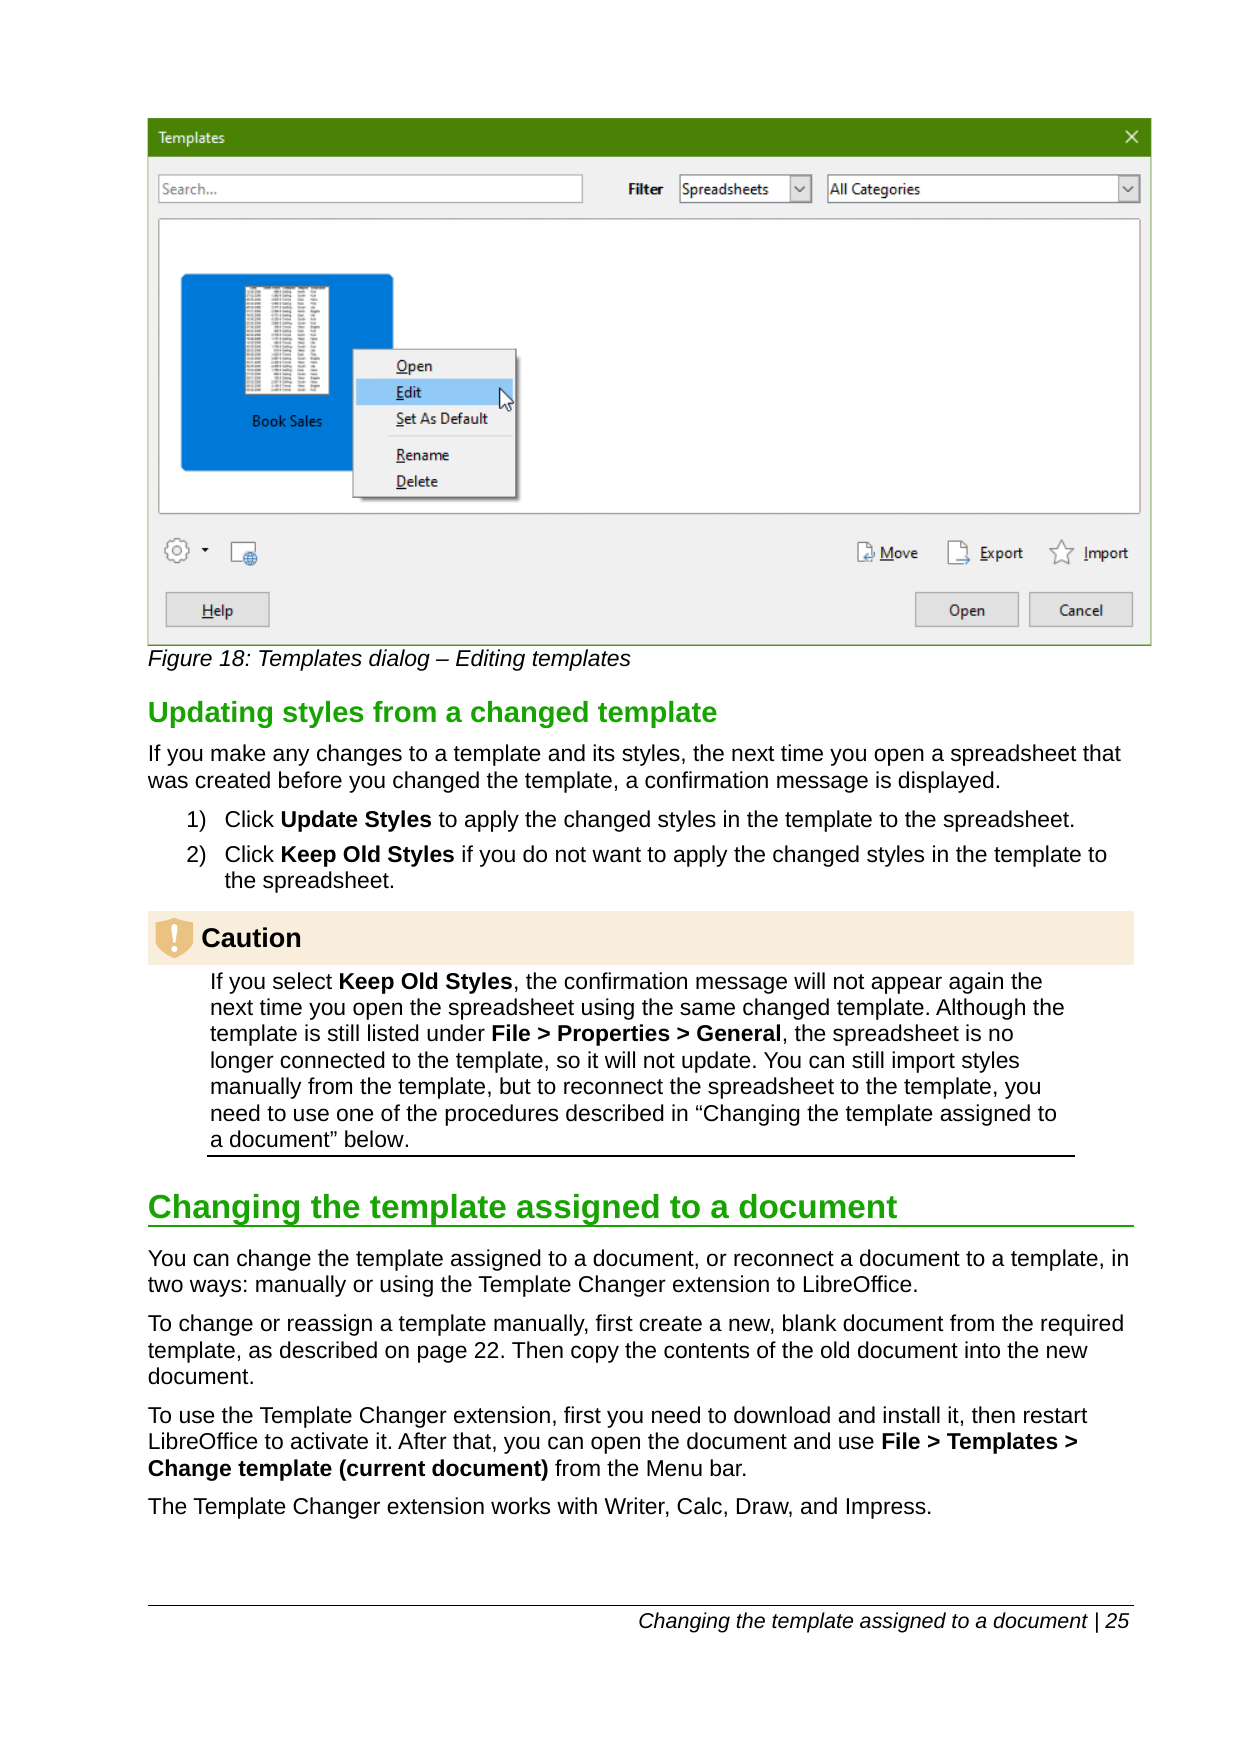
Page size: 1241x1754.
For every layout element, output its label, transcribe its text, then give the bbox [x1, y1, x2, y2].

list Click Keep Old Styles if you do not want to apply the changed styles in the template to the spreadsheet. [207, 841, 1134, 893]
text If you make any changes to a template and its styles, the next time you open a spreadsheet that was created before you changed the template, a confirmation message is displayed. [148, 740, 1134, 793]
picture [147, 118, 1152, 646]
text To change or reassign a template manually, first create a new, blank document from the required template, as described on page 22. Then copy the contents of the old document into the new document. [148, 1310, 1134, 1389]
text If you select Keep Old Styles, the confirmation message will not appear again the next time you open the spreadsheet using the same changed template. Although the template is still listed under File > Properties > General, the spreadsheet is no longer connected to the template, so it will not update. You can still import styles manually from the template, but to reconnect the spreadsheet to the template, you need to use one of the procedures described in “Changing the template assigned to a document” below. [207, 965, 1075, 1155]
text Figure 18: Templates dialog – Editing templates [148, 646, 1152, 671]
text To use the Template Changer extension, first you need to download and install it, then restart LibreOffice to activate it. After that, you can open the document and use File > Templates > Change template (current document) from the Menu bar. [148, 1402, 1134, 1481]
text The Template Changer extension works with Writer, Calc, Draw, and Impress. [148, 1493, 1134, 1520]
subtitle Caution [148, 911, 1134, 965]
list Click Update Styles to apply the changed styles in the template to the spreadsheet. [207, 806, 1134, 832]
text You can change the template assigned to a document, or reconnect a document to a template, in two ways: manually or using the Template Changer extension to LibreOffice. [148, 1245, 1134, 1298]
subtitle Changing the template assigned to a document [148, 1187, 1134, 1225]
subtitle Updating styles from a changed template [148, 695, 1134, 729]
